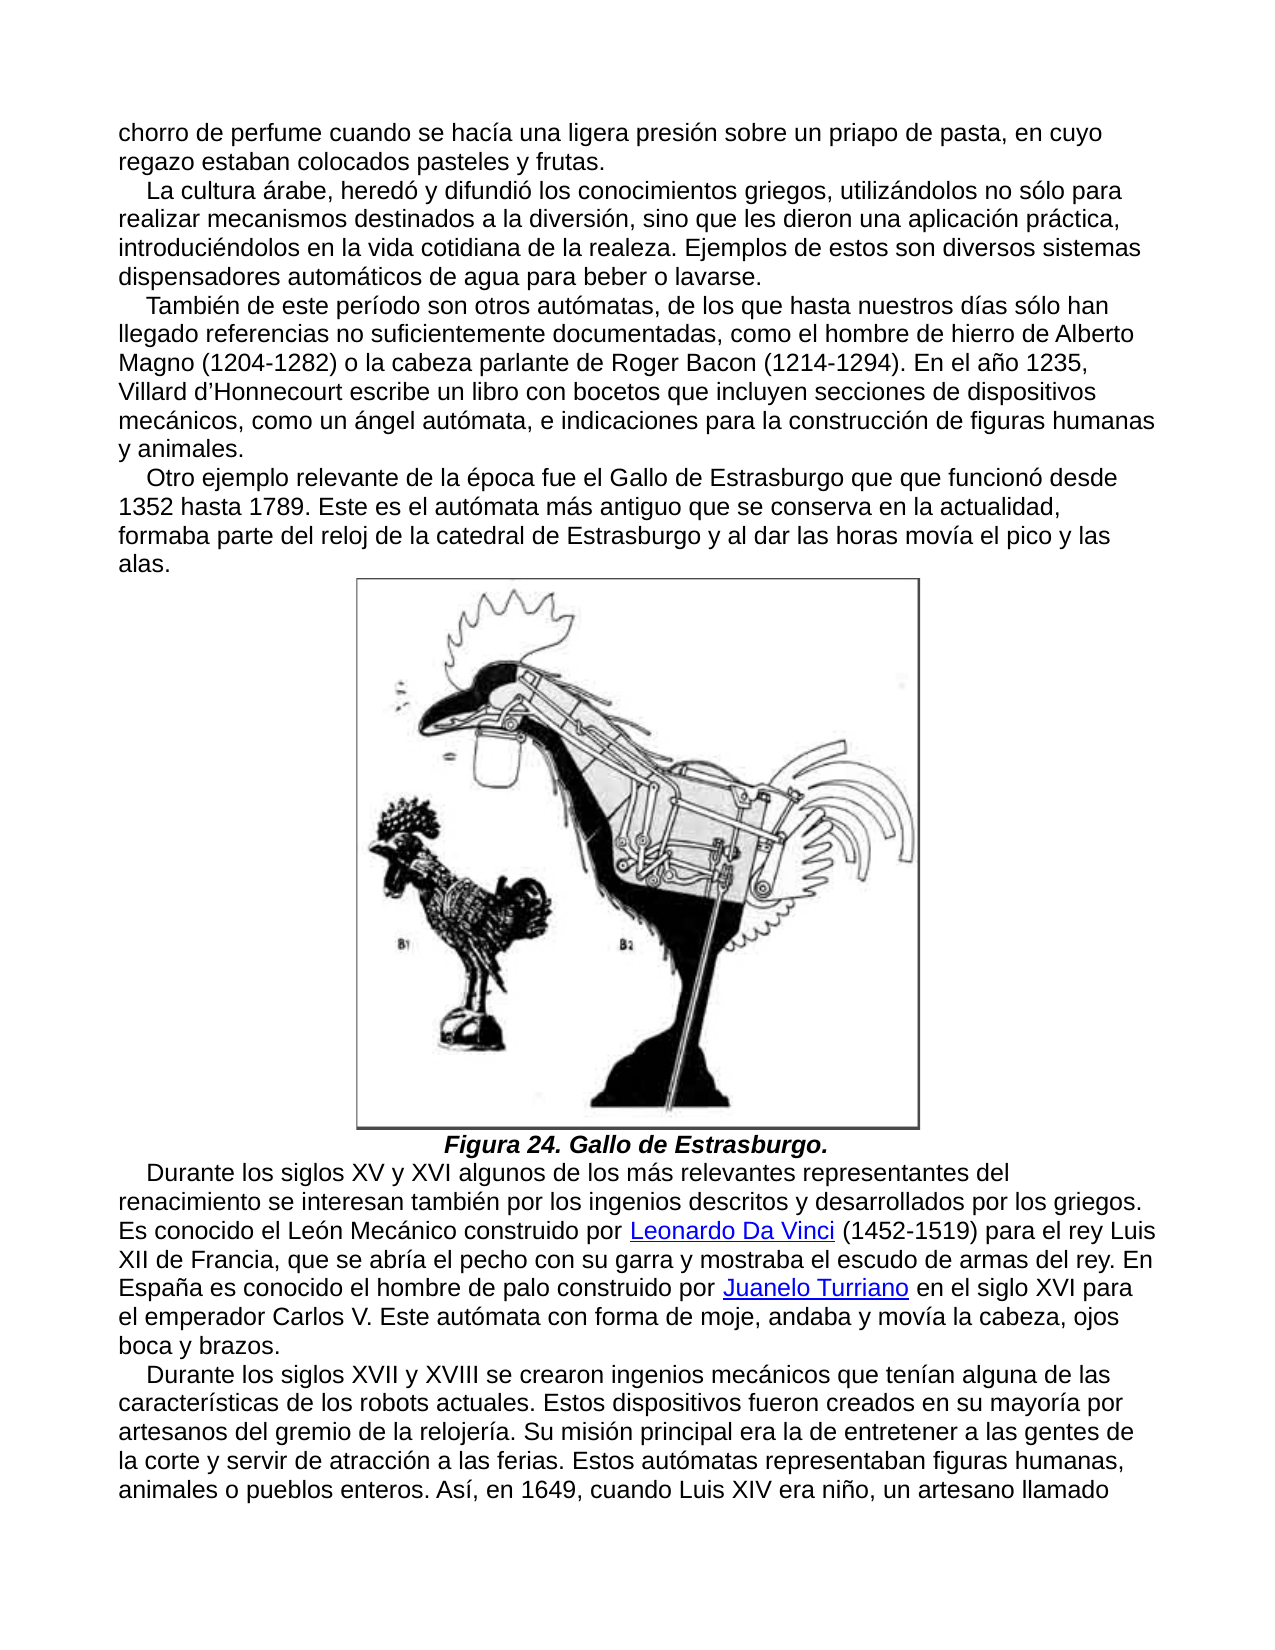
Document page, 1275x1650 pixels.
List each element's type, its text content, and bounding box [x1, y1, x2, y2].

text Figura 24. Gallo de Estrasburgo. [118, 1130, 1157, 1158]
text La cultura árabe, heredó y difundió los conocimientos griegos, utilizándolos no sólo para realizar mecanismos destinados a la diversión, sino que les dieron una aplicación práctica, introduciéndolos en la vida cotidiana de la realeza. Ejemplos de estos son diversos sistemas dispensadores automáticos de agua para beber o lavarse. [118, 176, 1157, 291]
picture [356, 578, 921, 1130]
text Durante los siglos XVII y XVIII se crearon ingenios mecánicos que tenían alguna de las características de los robots actuales. Estos dispositivos fueron creados en su mayoría por artesanos del gremio de la relojería. Su misión principal era la de entretener a las gentes de la corte y servir de atracción a las ferias. Estos autómatas representaban figuras humanas, animales o pueblos enteros. Así, en 1649, cuando Luis XIV era niño, un artesano llamado [118, 1360, 1157, 1503]
text Durante los siglos XV y XVI algunos de los más relevantes representantes del renacimiento se interesan también por los ingenios descritos y desarrollados por los griegos. Es conocido el León Mecánico construido por Leonardo Da Vinci (1452-1519) para el rey Luis XII de Francia, que se abría el pecho con su garra y mostraba el escudo de armas del rey. En España es conocido el hombre de palo construido por Juanelo Turriano en el siglo XVI para el emperador Carlos V. Este autómata con forma de moje, andaba y movía la cabeza, ojos boca y brazos. [118, 1158, 1157, 1360]
text También de este período son otros autómatas, de los que hasta nuestros días sólo han llegado referencias no suficientemente documentadas, como el hombre de hierro de Alberto Magno (1204-1282) o la cabeza parlante de Roger Bacon (1214-1294). En el año 1235, Villard d’Honnecourt escribe un libro con bocetos que incluyen secciones de dispositivos mecánicos, como un ángel autómata, e indicaciones para la construcción de figuras humanas y animales. [118, 291, 1157, 463]
text chorro de perfume cuando se hacía una ligera presión sobre un priapo de pasta, en cuyo regazo estaban colocados pasteles y frutas. [118, 118, 1157, 176]
text Otro ejemplo relevante de la época fue el Gallo de Estrasburgo que que funcionó desde 1352 hasta 1789. Este es el autómata más antiguo que se conserva en la actualidad, formaba parte del reloj de la catedral de Estrasburgo y al dar las horas movía el pico y las alas. [118, 463, 1157, 578]
